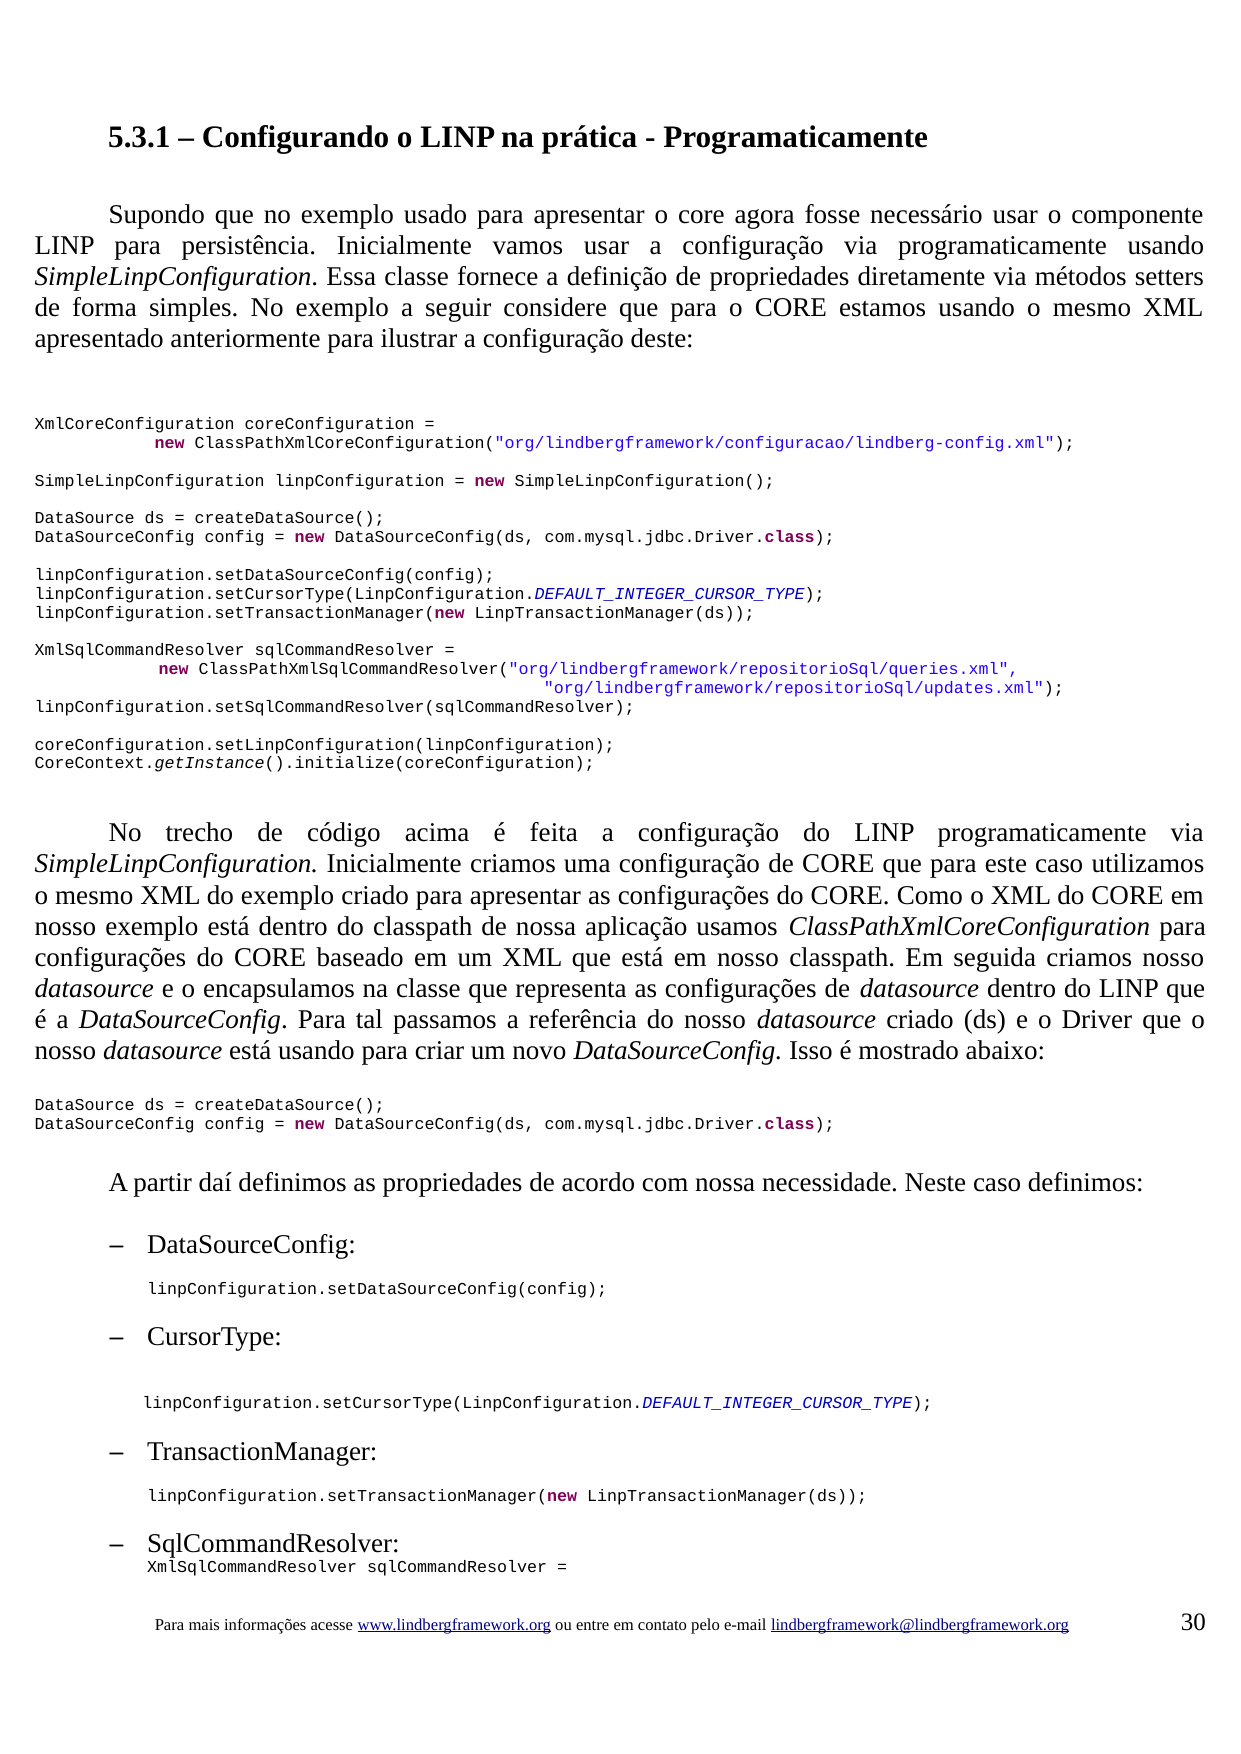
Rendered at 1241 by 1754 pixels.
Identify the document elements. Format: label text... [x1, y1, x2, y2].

text new ClassPathXmlSqlCommandResolver("org/lindbergframework/repositorioSql/queries.xml", [34, 661, 1206, 680]
text A partir daí definimos as propriedades de acordo com nossa necessidade. Neste caso definimos: [34, 1166, 1206, 1197]
text XmlCoreConfiguration coreConfiguration = [34, 416, 1206, 434]
list XmlSqlCommandResolver sqlCommandResolver = [109, 1559, 1206, 1578]
text XmlSqlCommandResolver sqlCommandResolver = [34, 642, 1206, 661]
text new ClassPathXmlCoreConfiguration("org/lindbergframework/configuracao/lindberg-config.xml"); [34, 434, 1206, 453]
list DataSourceConfig: [109, 1228, 1206, 1259]
text coreConfiguration.setLinpConfiguration(linpConfiguration); [34, 736, 1206, 755]
list CursorType: [109, 1320, 1206, 1352]
list SqlCommandResolver: [109, 1528, 1206, 1559]
subtitle 5.3.1 – Configurando o LINP na prática - Programaticamente [108, 118, 1206, 154]
text DataSourceConfig config = new DataSourceConfig(ds, com.mysql.jdbc.Driver.class); [34, 1116, 1206, 1134]
text "org/lindbergframework/repositorioSql/updates.xml"); [34, 680, 1206, 698]
text linpConfiguration.setDataSourceConfig(config); [34, 567, 1206, 585]
text linpConfiguration.setCursorType(LinpConfiguration.DEFAULT_INTEGER_CURSOR_TYPE); [34, 585, 1206, 604]
text DataSourceConfig config = new DataSourceConfig(ds, com.mysql.jdbc.Driver.class); [34, 529, 1206, 548]
list linpConfiguration.setDataSourceConfig(config); [109, 1280, 1206, 1299]
text CoreContext.getInstance().initialize(coreConfiguration); [34, 755, 1206, 774]
list linpConfiguration.setTransactionManager(new LinpTransactionManager(ds)); [109, 1487, 1206, 1506]
text No trecho de código acima é feita a configuração do LINP programaticamente via SimpleLinpConfiguration. Inicialmente criamos uma configuração de CORE que para este caso utilizamos o mesmo XML do exemplo criado para apresentar as configurações do CORE. Como o XML do CORE em nosso exemplo está dentro do classpath de nossa aplicação usamos ClassPathXmlCoreConfiguration para configurações do CORE baseado em um XML que está em nosso classpath. Em seguida criamos nosso datasource e o encapsulamos na classe que representa as configurações de datasource dentro do LINP que é a DataSourceConfig. Para tal passamos a referência do nosso datasource criado (ds) e o Driver que o nosso datasource está usando para criar um novo DataSourceConfig. Isso é mostrado abaixo: [34, 816, 1206, 1066]
text linpConfiguration.setCursorType(LinpConfiguration.DEFAULT_INTEGER_CURSOR_TYPE); [34, 1383, 1206, 1414]
text linpConfiguration.setSqlCommandResolver(sqlCommandResolver); [34, 698, 1206, 717]
text DataSource ds = createDataSource(); [34, 510, 1206, 529]
list TransactionManager: [109, 1435, 1206, 1466]
text SimpleLinpConfiguration linpConfiguration = new SimpleLinpConfiguration(); [34, 472, 1206, 491]
text Supondo que no exemplo usado para apresentar o core agora fosse necessário usar o componente LINP para persistência. Inicialmente vamos usar a configuração via programaticamente usando SimpleLinpConfiguration. Essa classe fornece a definição de propriedades diretamente via métodos setters de forma simples. No exemplo a seguir considere que para o CORE estamos usando o mesmo XML apresentado anteriormente para ilustrar a configuração deste: [34, 198, 1206, 353]
text DataSource ds = createDataSource(); [34, 1097, 1206, 1116]
text linpConfiguration.setTransactionManager(new LinpTransactionManager(ds)); [34, 604, 1206, 623]
